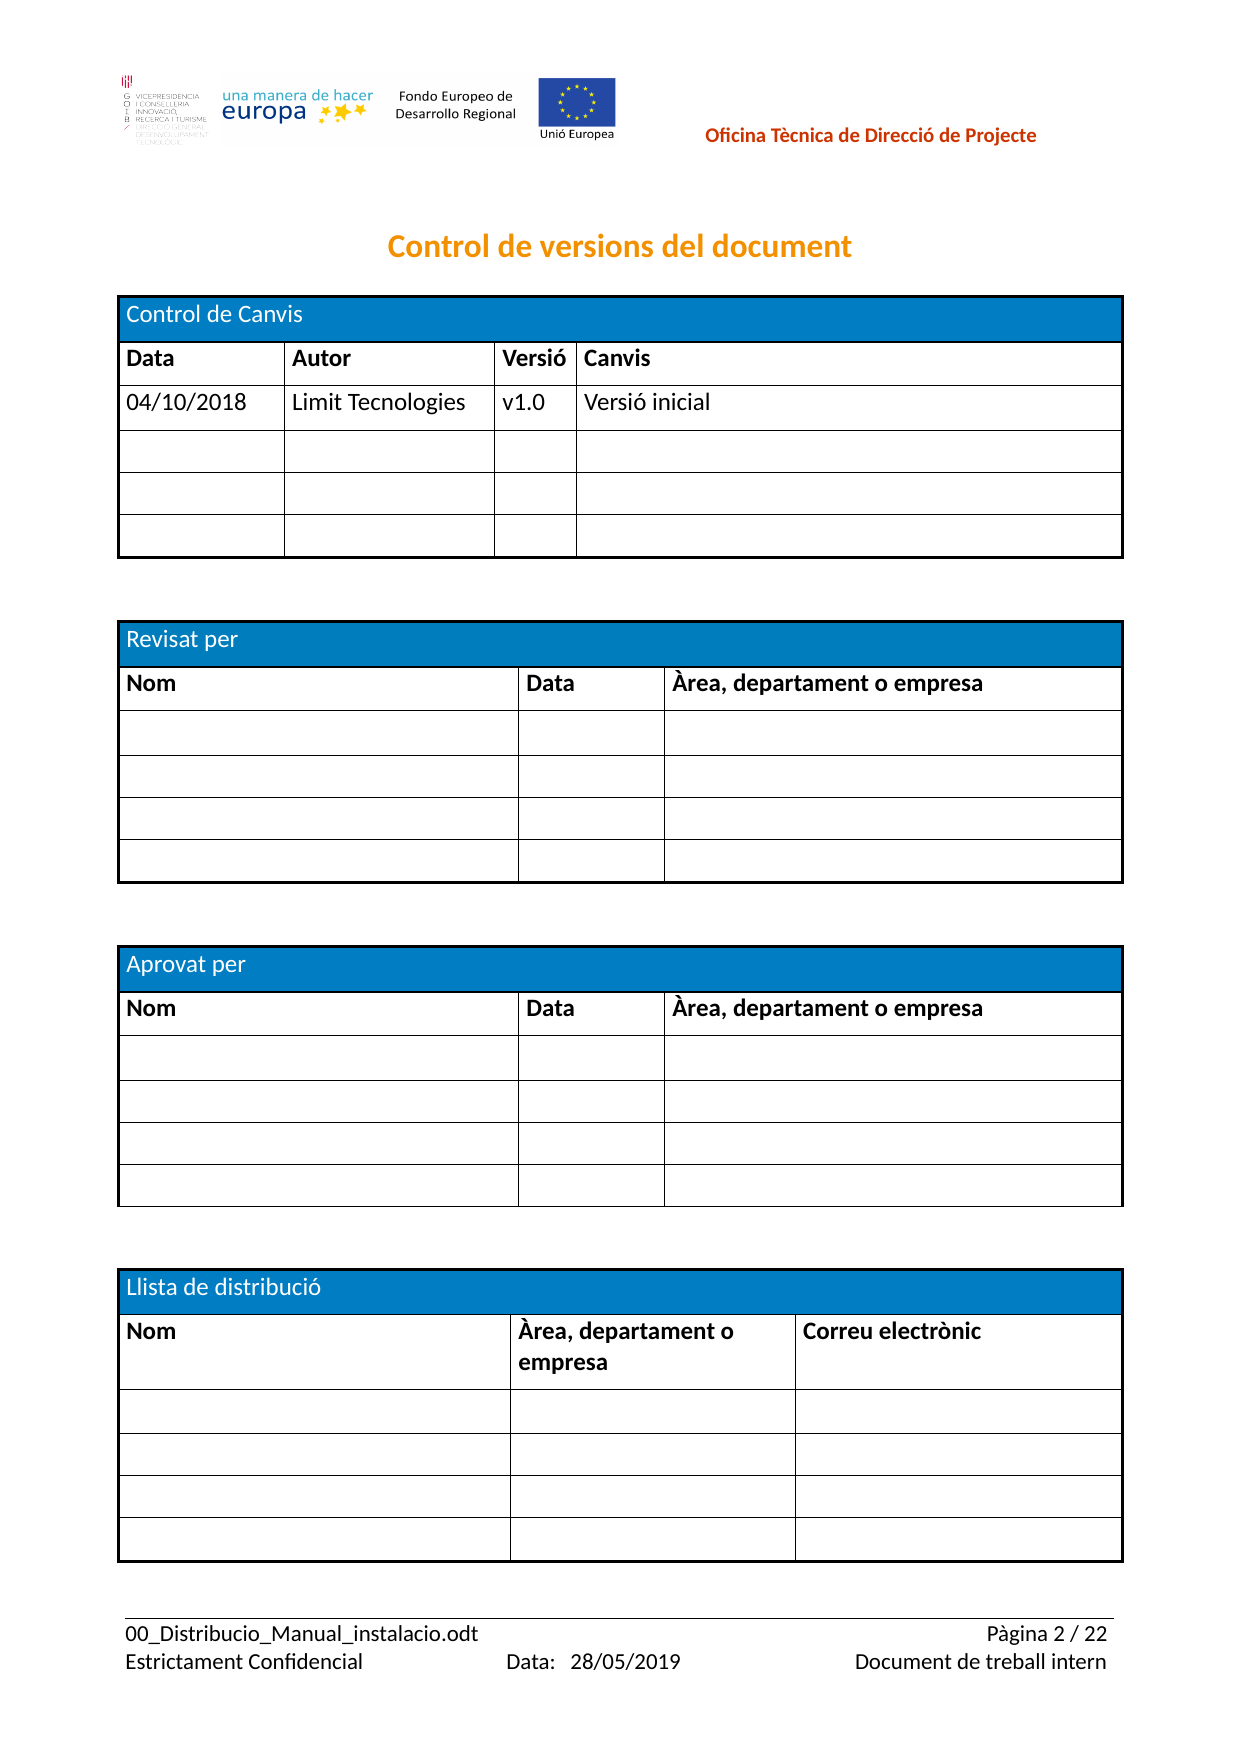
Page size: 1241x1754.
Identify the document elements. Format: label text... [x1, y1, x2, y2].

table_header Llista de distribució [120, 1271, 1121, 1314]
table_cell Correu electrònic [796, 1315, 1121, 1389]
table_cell [796, 1518, 1121, 1559]
table_cell [120, 1036, 518, 1079]
table_cell [120, 1123, 518, 1164]
table_cell Data [120, 343, 284, 385]
table_header Control de Canvis [120, 298, 1121, 341]
table_cell Nom [120, 668, 518, 710]
table_cell [120, 1434, 510, 1475]
table_cell [665, 840, 1121, 881]
table_cell Versió inicial [577, 386, 1121, 429]
table_cell Data [519, 993, 664, 1035]
table_cell Autor [285, 343, 494, 385]
table_cell [665, 798, 1121, 839]
table_cell [120, 711, 518, 754]
table_cell [665, 711, 1121, 754]
table_cell Versió [495, 343, 576, 385]
table_cell Nom [120, 993, 518, 1035]
table_cell 04/10/2018 [120, 386, 284, 429]
table_cell Data [519, 668, 664, 710]
table_cell [519, 1165, 664, 1206]
table_cell [495, 473, 576, 514]
table_cell Àrea, departament o empresa [665, 993, 1121, 1035]
table_cell [120, 798, 518, 839]
table_cell [519, 1123, 664, 1164]
table_cell [285, 473, 494, 514]
table_cell [577, 515, 1121, 556]
table_cell [120, 1390, 510, 1433]
table_cell [511, 1434, 795, 1475]
table_header Aprovat per [120, 948, 1121, 991]
table_cell [120, 1518, 510, 1559]
table_cell [796, 1434, 1121, 1475]
table_cell [519, 711, 664, 754]
table_cell [120, 515, 284, 556]
table_cell Limit Tecnologies [285, 386, 494, 429]
table_cell [665, 1036, 1121, 1079]
table_cell [519, 798, 664, 839]
table_cell [120, 431, 284, 472]
table_cell v1.0 [495, 386, 576, 429]
table_cell [120, 840, 518, 881]
table_cell [495, 515, 576, 556]
table_cell [120, 756, 518, 797]
table_cell [120, 1476, 510, 1517]
table_cell [665, 756, 1121, 797]
table_cell [796, 1476, 1121, 1517]
table_cell [511, 1518, 795, 1559]
table_cell [577, 473, 1121, 514]
table_cell [120, 1165, 518, 1206]
picture [118, 73, 213, 147]
table_cell [665, 1165, 1121, 1206]
table_cell [577, 431, 1121, 472]
table_cell Nom [120, 1315, 510, 1389]
table_cell [665, 1123, 1121, 1164]
table_cell [519, 840, 664, 881]
table_cell [495, 431, 576, 472]
table_cell [120, 473, 284, 514]
table_cell [519, 1036, 664, 1079]
table_cell Àrea, departament o empresa [665, 668, 1121, 710]
table_cell [665, 1081, 1121, 1122]
table_cell [511, 1476, 795, 1517]
table_cell [285, 431, 494, 472]
table_cell [519, 1081, 664, 1122]
table_cell [511, 1390, 795, 1433]
table_cell [519, 756, 664, 797]
table_cell Àrea, departament o empresa [511, 1315, 795, 1389]
subtitle Control de versions del document [118, 225, 1122, 266]
table_header Revisat per [120, 623, 1121, 666]
table_cell [285, 515, 494, 556]
table_cell [120, 1081, 518, 1122]
picture [219, 73, 621, 147]
table_cell Canvis [577, 343, 1121, 385]
table_cell [796, 1390, 1121, 1433]
